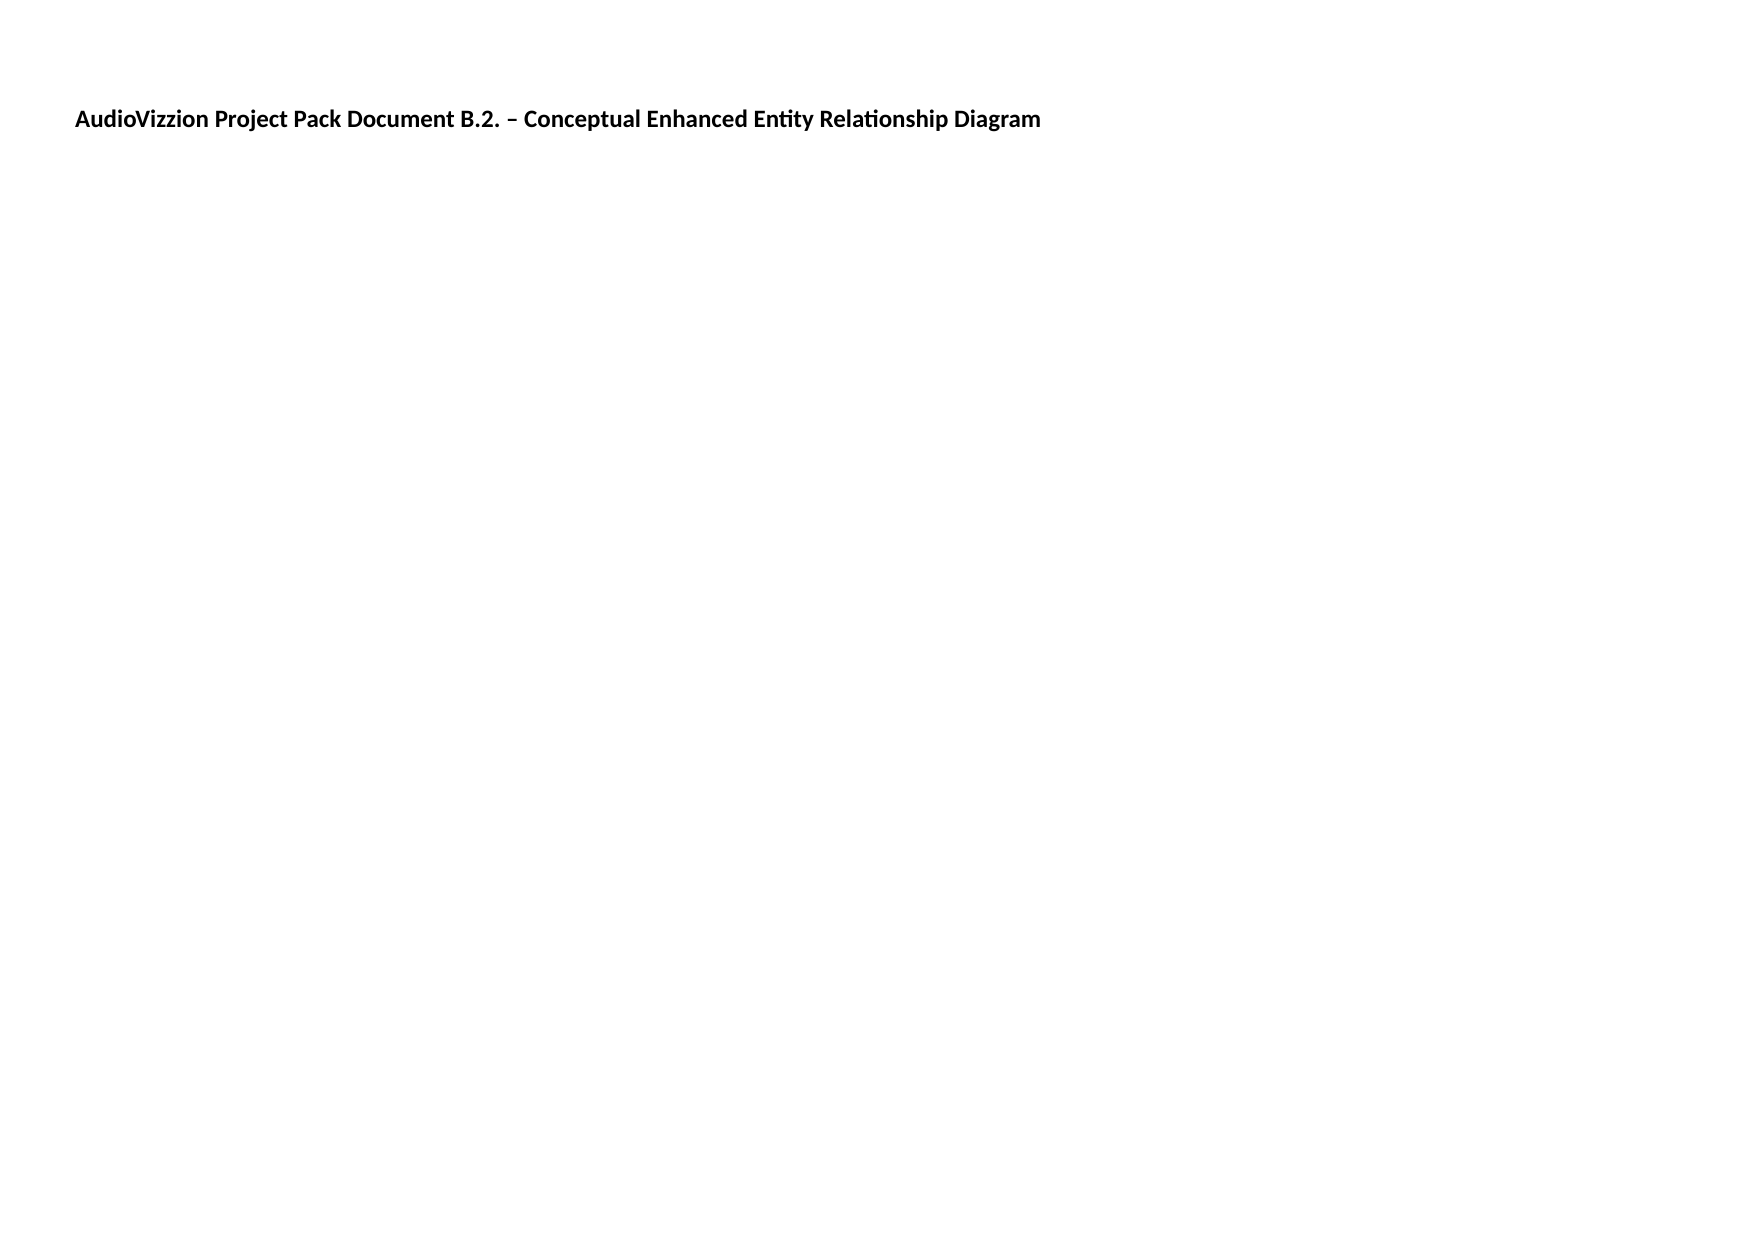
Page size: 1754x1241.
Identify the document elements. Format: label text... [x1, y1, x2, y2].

subtitle AudioVizzion Project Pack Document B.2. – Conceptual Enhanced Entity Relationship Diagram [75, 103, 1679, 133]
